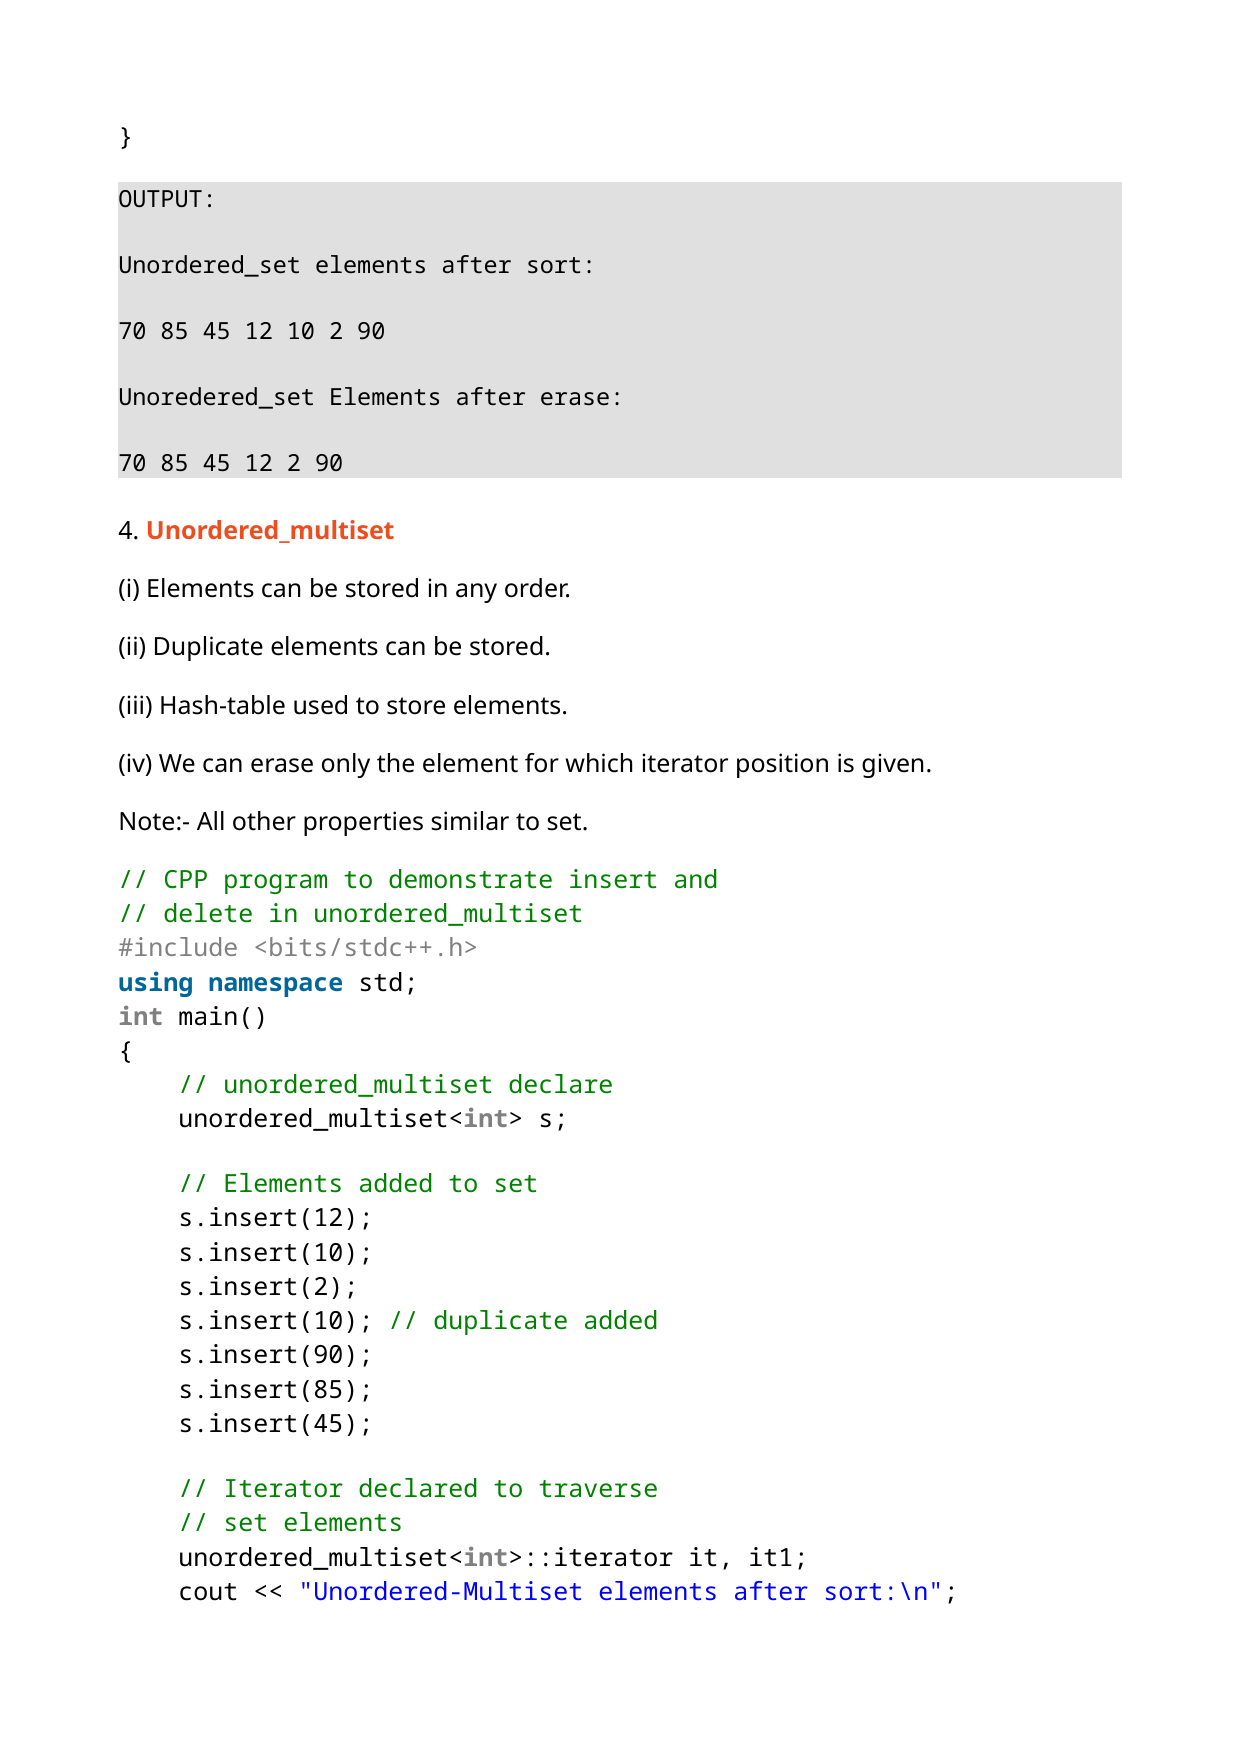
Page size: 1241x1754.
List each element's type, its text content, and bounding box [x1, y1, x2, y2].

text OUTPUT: [118, 182, 1122, 214]
text Unordered_set elements after sort: [118, 248, 1122, 280]
text 4. Unordered_multiset (i) Elements can be stored in any order. (ii) Duplicate elements can be stored. (iii) Hash-table used to store elements. (iv) We can erase only the element for which iterator position is given. Note:- All other properties similar to set. [118, 513, 1122, 838]
text 70 85 45 12 2 90 [118, 446, 1122, 478]
text Unoredered_set Elements after erase: [118, 380, 1122, 412]
table_header // CPP program to demonstrate insert and // delete in unordered_multiset #include <bits/stdc++.h> using namespace std; int main() { // unordered_multiset declare unordered_multiset<int> s; // Elements added to set s.insert(12); s.insert(10); s.insert(2); s.insert(10); // duplicate added s.insert(90); s.insert(85); s.insert(45); // Iterator declared to traverse // set elements unordered_multiset<int>::iterator it, it1; cout << "Unordered-Multiset elements after sort:\n"; [118, 862, 988, 1608]
table_header } [118, 118, 944, 152]
text 70 85 45 12 10 2 90 [118, 314, 1122, 346]
